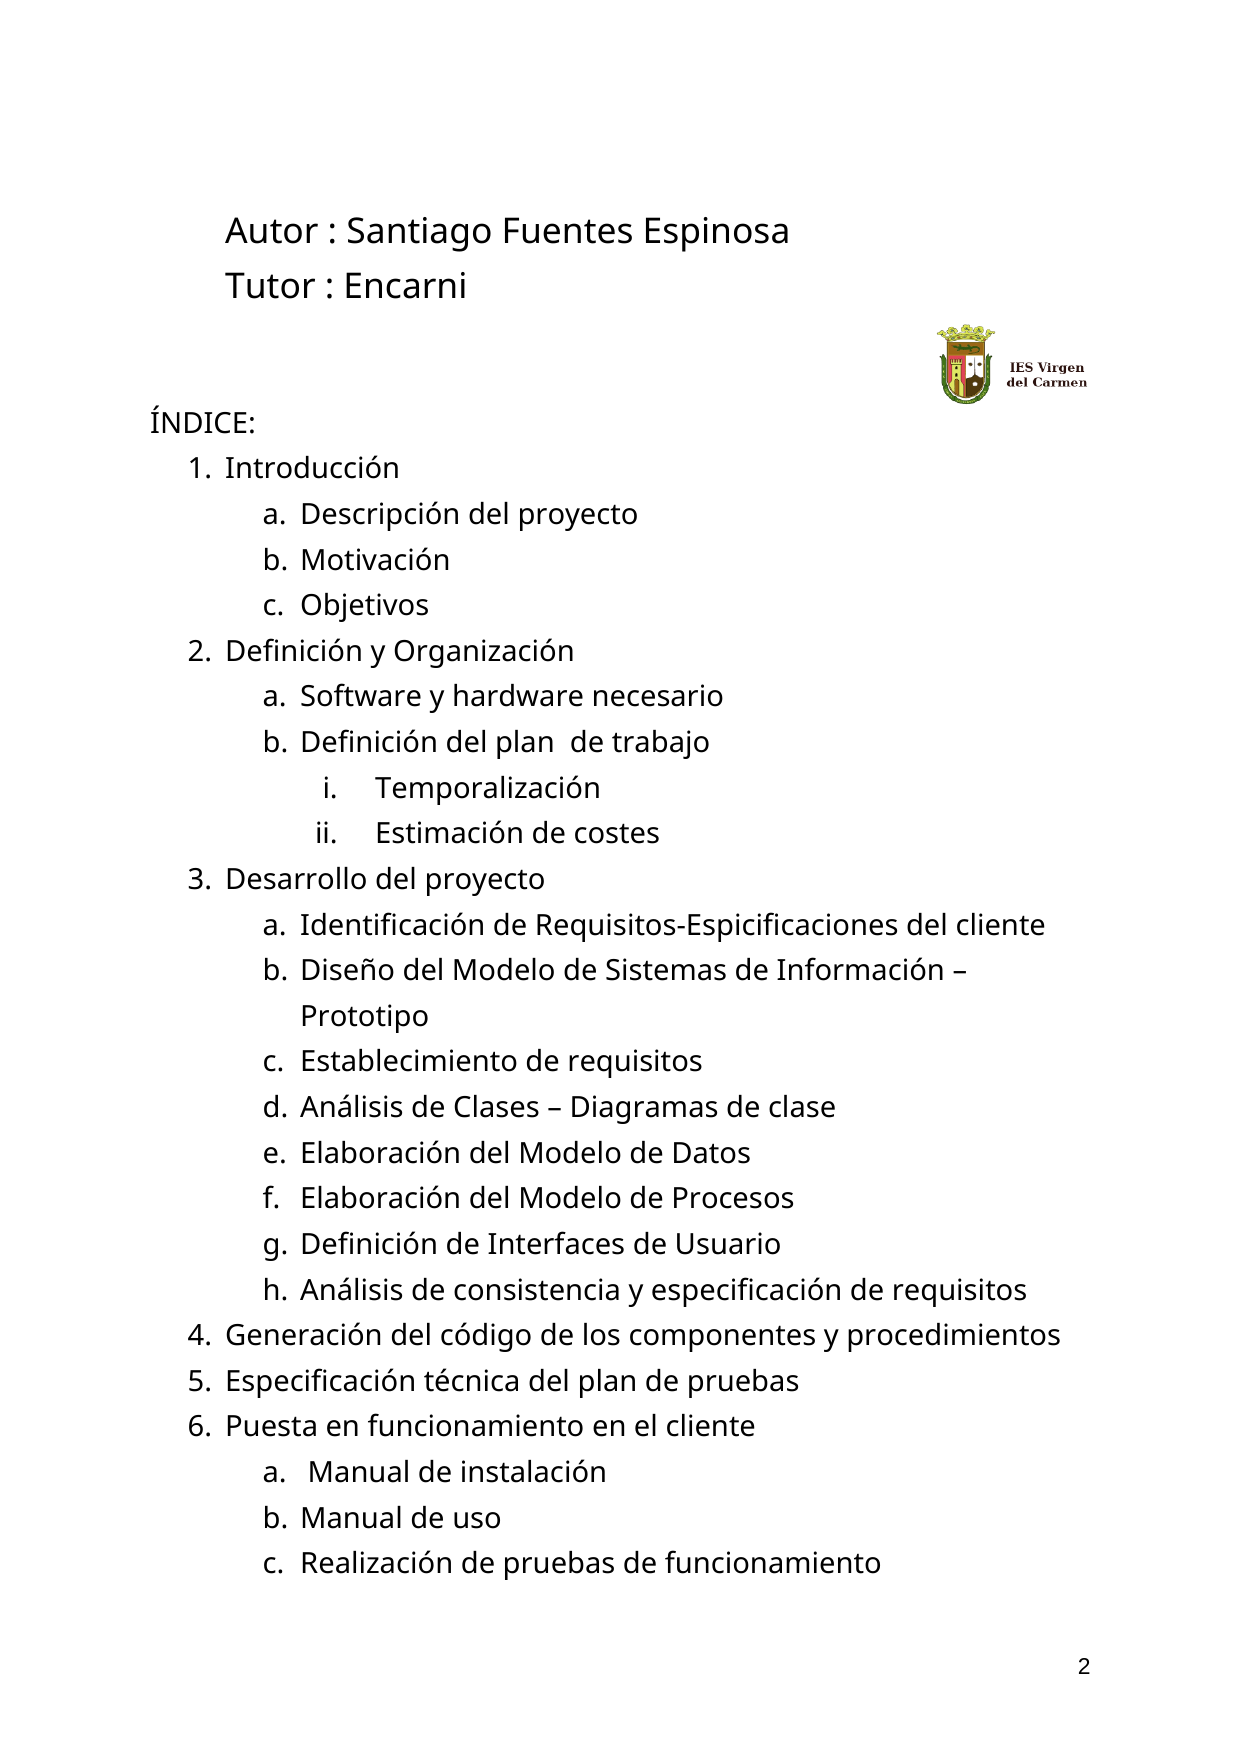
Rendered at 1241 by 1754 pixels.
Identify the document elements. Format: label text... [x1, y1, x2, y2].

list Análisis de Clases – Diagramas de clase [262, 1086, 1090, 1126]
list Manual de uso [262, 1497, 1090, 1537]
list Realización de pruebas de funcionamiento [262, 1542, 1090, 1582]
list Generación del código de los componentes y procedimientos [187, 1314, 1090, 1354]
list Puesta en funcionamiento en el cliente [187, 1406, 1090, 1445]
list Análisis de consistencia y especificación de requisitos [262, 1269, 1090, 1308]
list Objetivos [262, 584, 1090, 624]
list Desarrollo del proyecto [187, 858, 1090, 898]
list Definición del plan de trabajo [262, 721, 1090, 761]
list Descripción del proyecto [262, 493, 1090, 533]
list Estimación de costes [337, 812, 1090, 852]
text Tutor : Encarni [225, 261, 1090, 309]
list Motivación [262, 539, 1090, 578]
list Identificación de Requisitos-Espicificaciones del cliente [262, 904, 1090, 943]
list Introducción [187, 447, 1090, 487]
picture [935, 323, 1090, 405]
list Establecimiento de requisitos [262, 1041, 1090, 1080]
list Manual de instalación [262, 1451, 1090, 1491]
text ÍNDICE: [150, 402, 1090, 442]
list Software y hardware necesario [262, 676, 1090, 715]
list Elaboración del Modelo de Datos [262, 1132, 1090, 1172]
text Autor : Santiago Fuentes Espinosa [225, 205, 1090, 254]
list Temporalización [337, 767, 1090, 807]
list Especificación técnica del plan de pruebas [187, 1360, 1090, 1400]
list Diseño del Modelo de Sistemas de Información – Prototipo [262, 949, 1090, 1035]
list Elaboración del Modelo de Procesos [262, 1177, 1090, 1217]
list Definición y Organización [187, 630, 1090, 670]
list Definición de Interfaces de Usuario [262, 1223, 1090, 1263]
